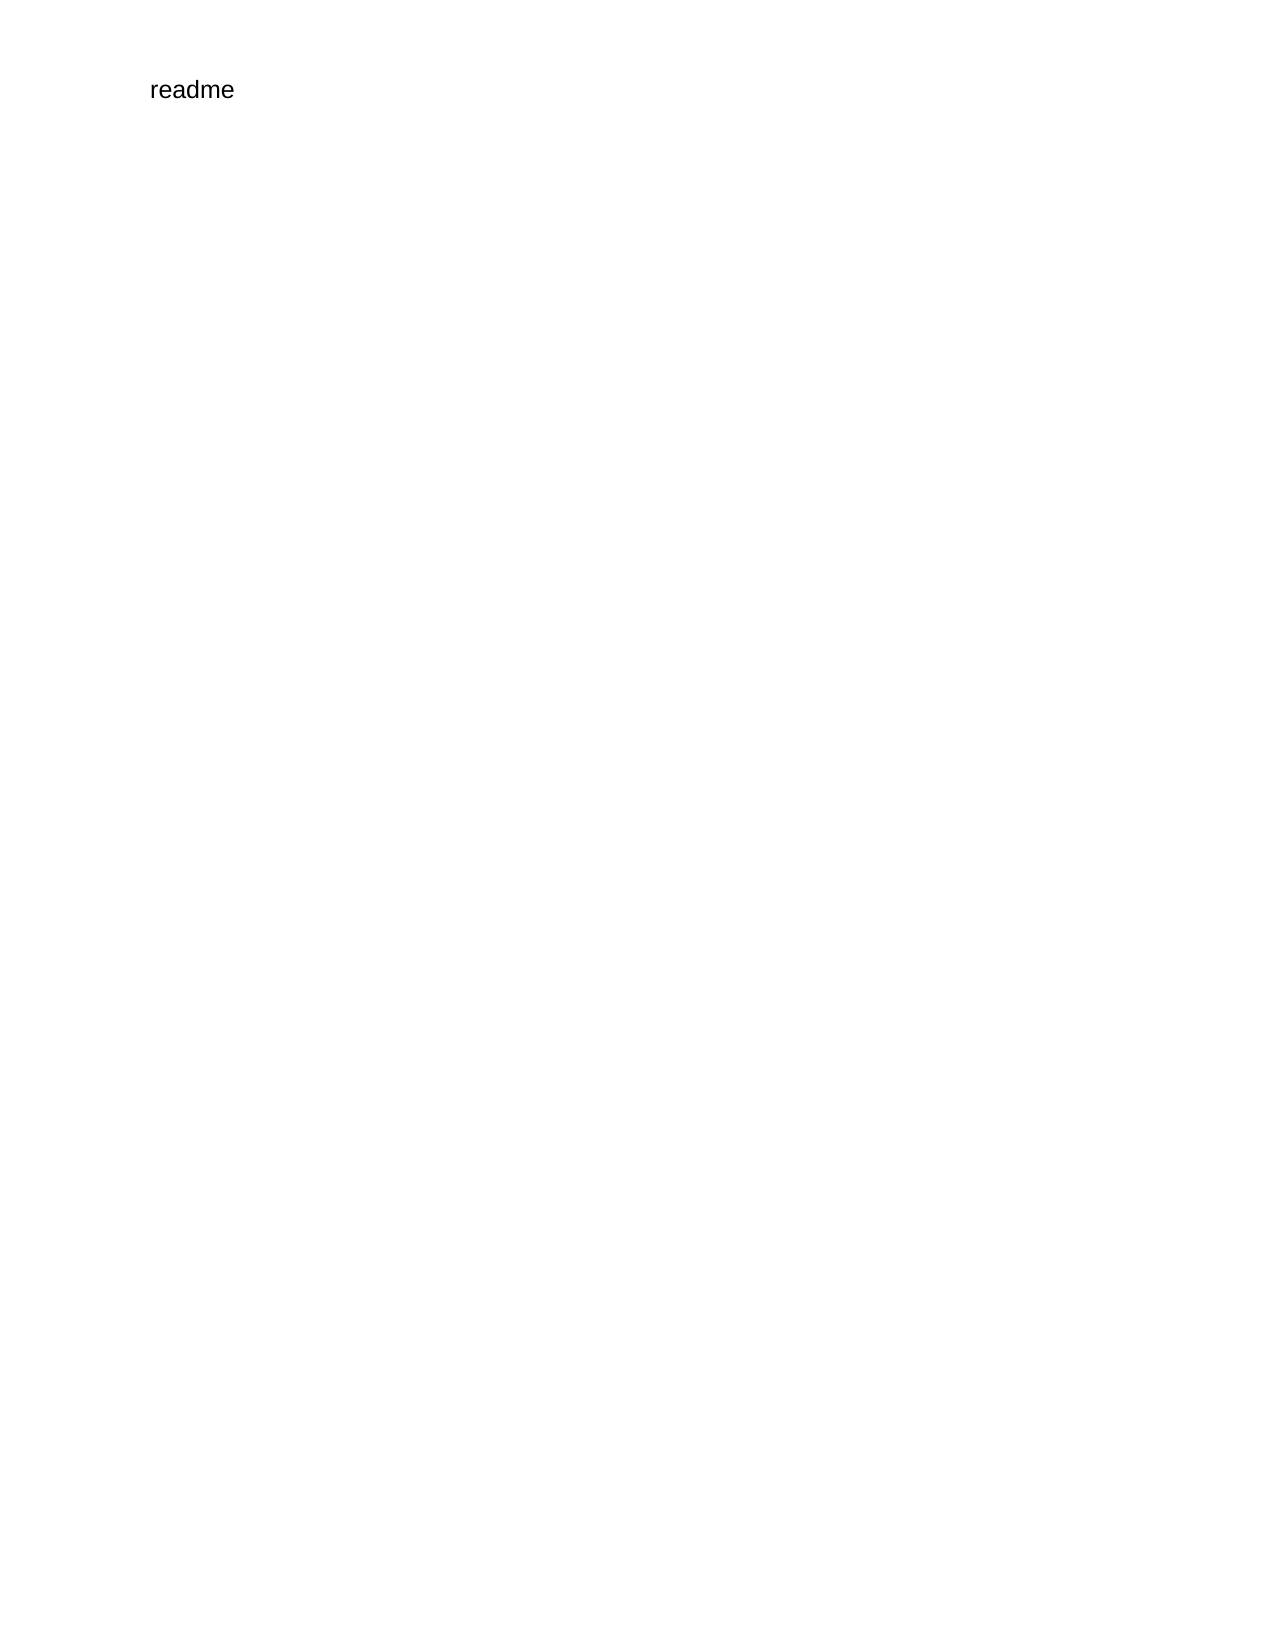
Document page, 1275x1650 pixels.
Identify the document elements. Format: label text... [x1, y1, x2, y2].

text readme [150, 75, 1125, 104]
